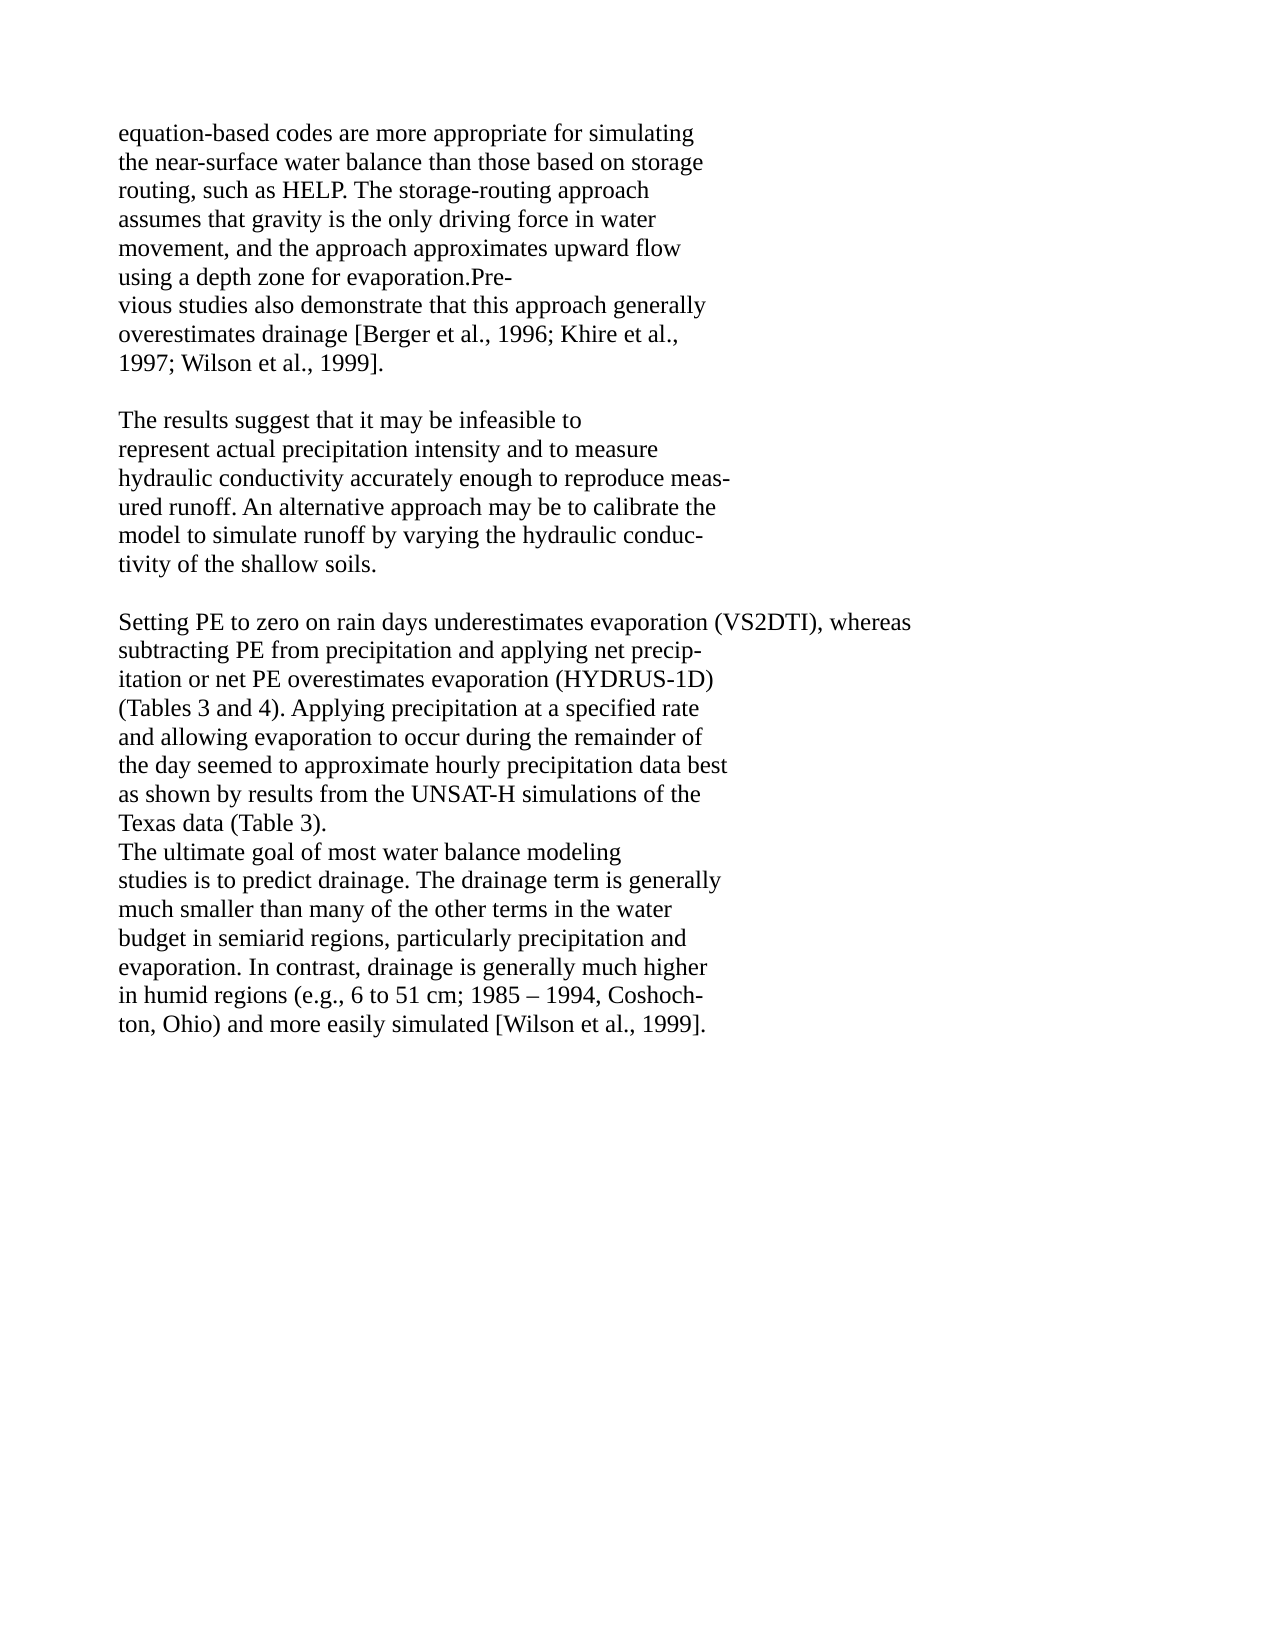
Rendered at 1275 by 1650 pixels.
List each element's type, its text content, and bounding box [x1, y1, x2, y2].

text in humid regions (e.g., 6 to 51 cm; 1985 – 1994, Coshoch- [118, 981, 1157, 1009]
text Texas data (Table 3). [118, 808, 1157, 837]
text the day seemed to approximate hourly precipitation data best [118, 751, 1157, 779]
text subtracting PE from precipitation and applying net precip- [118, 636, 1157, 664]
text assumes that gravity is the only driving force in water [118, 204, 1157, 233]
text hydraulic conductivity accurately enough to reproduce meas- [118, 463, 1157, 492]
text 1997; Wilson et al., 1999]. [118, 348, 1157, 377]
text represent actual precipitation intensity and to measure [118, 434, 1157, 463]
text The results suggest that it may be infeasible to [118, 406, 1157, 434]
text Setting PE to zero on rain days underestimates evaporation (VS2DTI), whereas [118, 607, 1157, 636]
text movement, and the approach approximates upward flow [118, 233, 1157, 262]
text vious studies also demonstrate that this approach generally [118, 291, 1157, 319]
text using a depth zone for evaporation.Pre- [118, 262, 1157, 291]
text budget in semiarid regions, particularly precipitation and [118, 923, 1157, 952]
text evaporation. In contrast, drainage is generally much higher [118, 952, 1157, 981]
text equation-based codes are more appropriate for simulating [118, 118, 1157, 147]
text ured runoff. An alternative approach may be to calibrate the [118, 492, 1157, 521]
text ton, Ohio) and more easily simulated [Wilson et al., 1999]. [118, 1009, 1157, 1038]
text routing, such as HELP. The storage-routing approach [118, 176, 1157, 204]
text model to simulate runoff by varying the hydraulic conduc- [118, 521, 1157, 549]
text studies is to predict drainage. The drainage term is generally [118, 866, 1157, 894]
text The ultimate goal of most water balance modeling [118, 837, 1157, 866]
text the near-surface water balance than those based on storage [118, 147, 1157, 176]
text (Tables 3 and 4). Applying precipitation at a specified rate [118, 693, 1157, 722]
text much smaller than many of the other terms in the water [118, 894, 1157, 923]
text and allowing evaporation to occur during the remainder of [118, 722, 1157, 751]
text overestimates drainage [Berger et al., 1996; Khire et al., [118, 319, 1157, 348]
text itation or net PE overestimates evaporation (HYDRUS-1D) [118, 664, 1157, 693]
text tivity of the shallow soils. [118, 549, 1157, 578]
text as shown by results from the UNSAT-H simulations of the [118, 779, 1157, 808]
